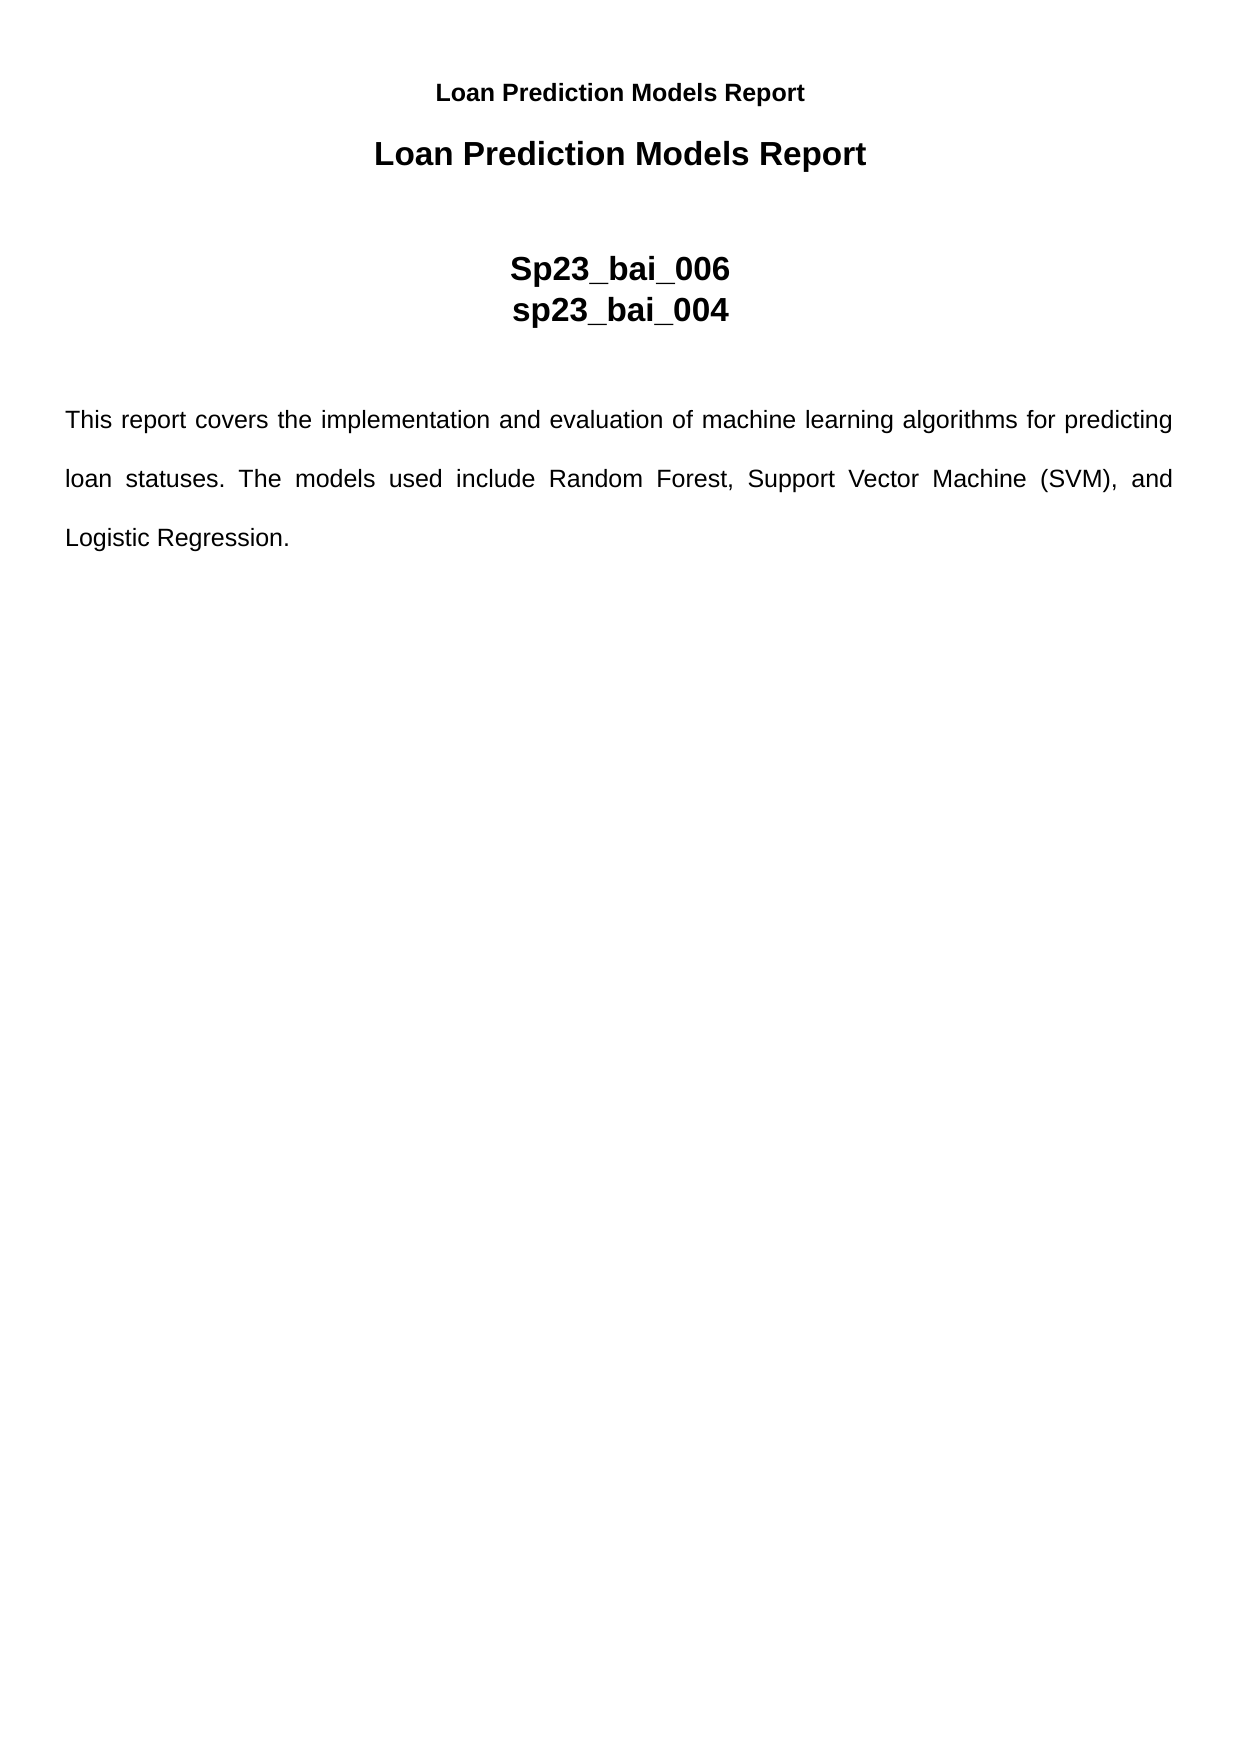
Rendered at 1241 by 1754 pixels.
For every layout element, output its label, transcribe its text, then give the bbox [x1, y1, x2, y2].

text Loan Prediction Models Report [65, 134, 1175, 172]
text This report covers the implementation and evaluation of machine learning algorithms for predicting loan statuses. The models used include Random Forest, Support Vector Machine (SVM), and Logistic Regression. [65, 405, 1175, 552]
text Sp23_bai_006 sp23_bai_004 [65, 249, 1175, 328]
